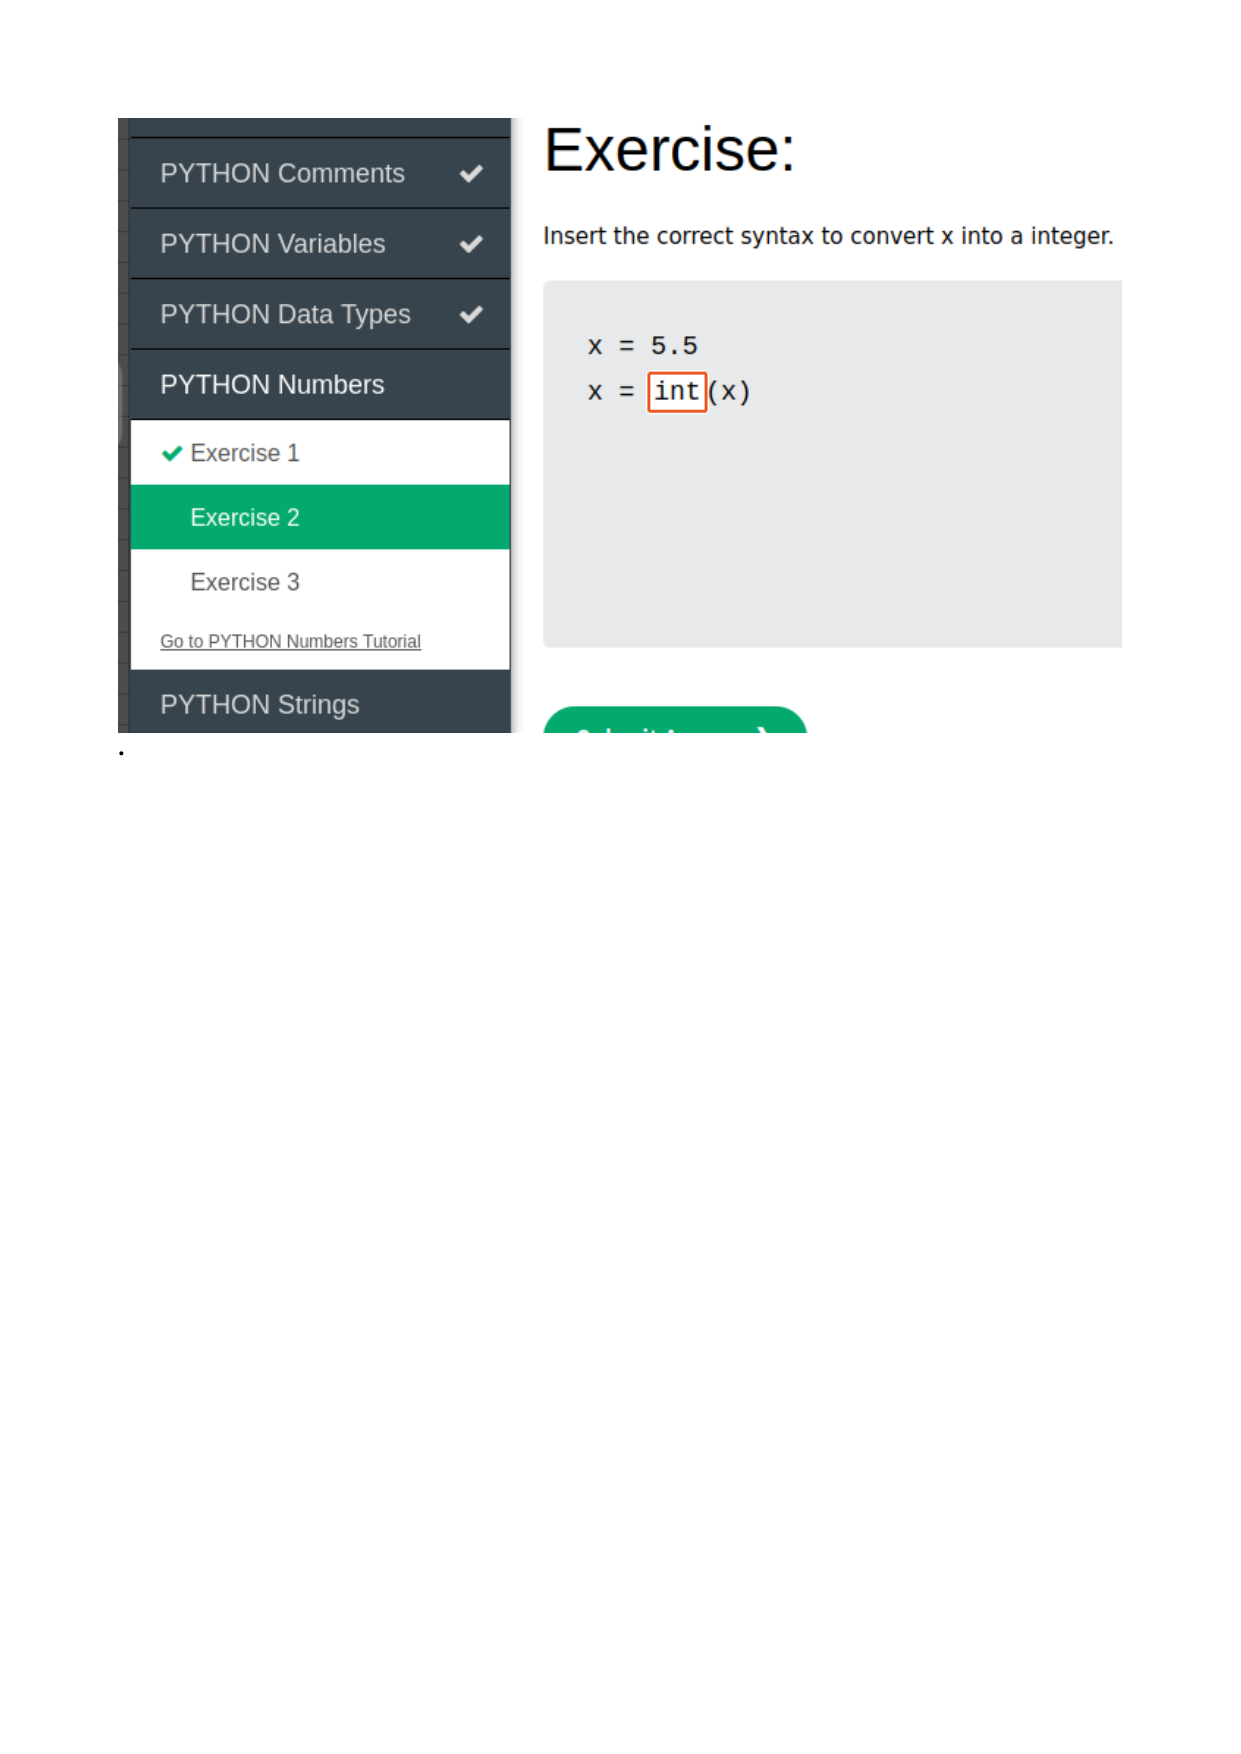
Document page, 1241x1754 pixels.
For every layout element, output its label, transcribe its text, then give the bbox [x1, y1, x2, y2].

text . [118, 733, 1122, 761]
picture [118, 118, 1123, 733]
